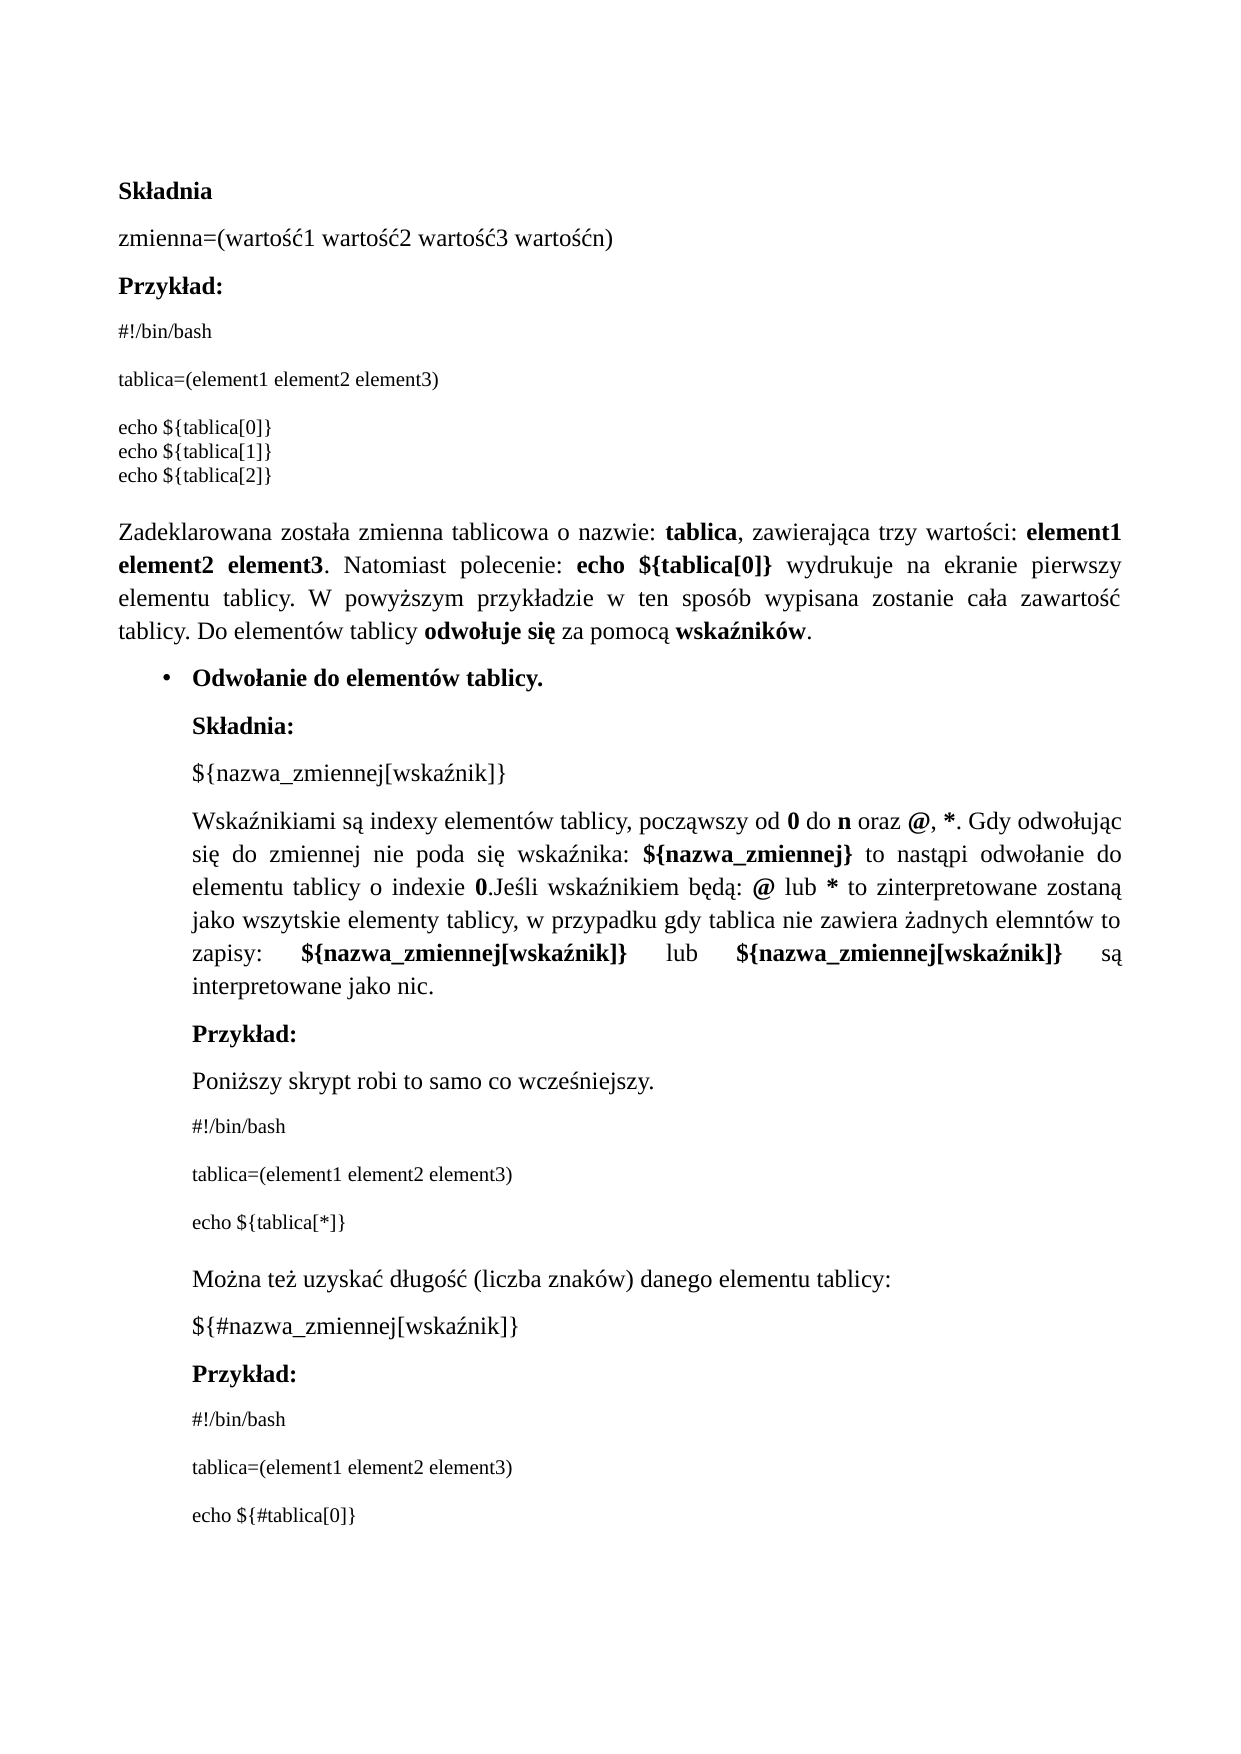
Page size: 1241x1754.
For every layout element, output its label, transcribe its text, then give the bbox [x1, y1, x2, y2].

text echo ${tablica[1]} [118, 439, 1122, 463]
list Odwołanie do elementów tablicy. [162, 663, 1122, 692]
list Przykład: [162, 1359, 1122, 1388]
text echo ${tablica[0]} [118, 415, 1122, 439]
text tablica=(element1 element2 element3) [118, 367, 1122, 391]
list Wskaźnikiami są indexy elementów tablicy, począwszy od 0 do n oraz @, *. Gdy odwołując się do zmiennej nie poda się wskaźnika: ${nazwa_zmiennej} to nastąpi odwołanie do elementu tablicy o indexie 0.Jeśli wskaźnikiem będą: @ lub * to zinterpretowane zostaną jako wszytskie elementy tablicy, w przypadku gdy tablica nie zawiera żadnych elemntów to zapisy: ${nazwa_zmiennej[wskaźnik]} lub ${nazwa_zmiennej[wskaźnik]} są interpretowane jako nic. [162, 806, 1122, 1000]
list Przykład: [162, 1019, 1122, 1048]
list Składnia: [162, 711, 1122, 740]
list Poniższy skrypt robi to samo co wcześniejszy. [162, 1066, 1122, 1095]
text Zadeklarowana została zmienna tablicowa o nazwie: tablica, zawierająca trzy wartości: element1 element2 element3. Natomiast polecenie: echo ${tablica[0]} wydrukuje na ekranie pierwszy elementu tablicy. W powyższym przykładzie w ten sposób wypisana zostanie cała zawartość tablicy. Do elementów tablicy odwołuje się za pomocą wskaźników. [118, 517, 1122, 644]
list echo ${tablica[*]} [162, 1210, 1122, 1234]
list ${nazwa_zmiennej[wskaźnik]} [162, 758, 1122, 787]
list #!/bin/bash [162, 1114, 1122, 1138]
text Składnia [118, 176, 1122, 205]
list #!/bin/bash [162, 1407, 1122, 1431]
list tablica=(element1 element2 element3) [162, 1455, 1122, 1479]
text zmienna=(wartość1 wartość2 wartość3 wartośćn) [118, 223, 1122, 252]
text echo ${tablica[2]} [118, 463, 1122, 487]
text Przykład: [118, 271, 1122, 300]
list ${#nazwa_zmiennej[wskaźnik]} [162, 1311, 1122, 1340]
text #!/bin/bash [118, 319, 1122, 343]
list Można też uzyskać długość (liczba znaków) danego elementu tablicy: [162, 1264, 1122, 1293]
list echo ${#tablica[0]} [162, 1503, 1122, 1527]
list tablica=(element1 element2 element3) [162, 1162, 1122, 1186]
